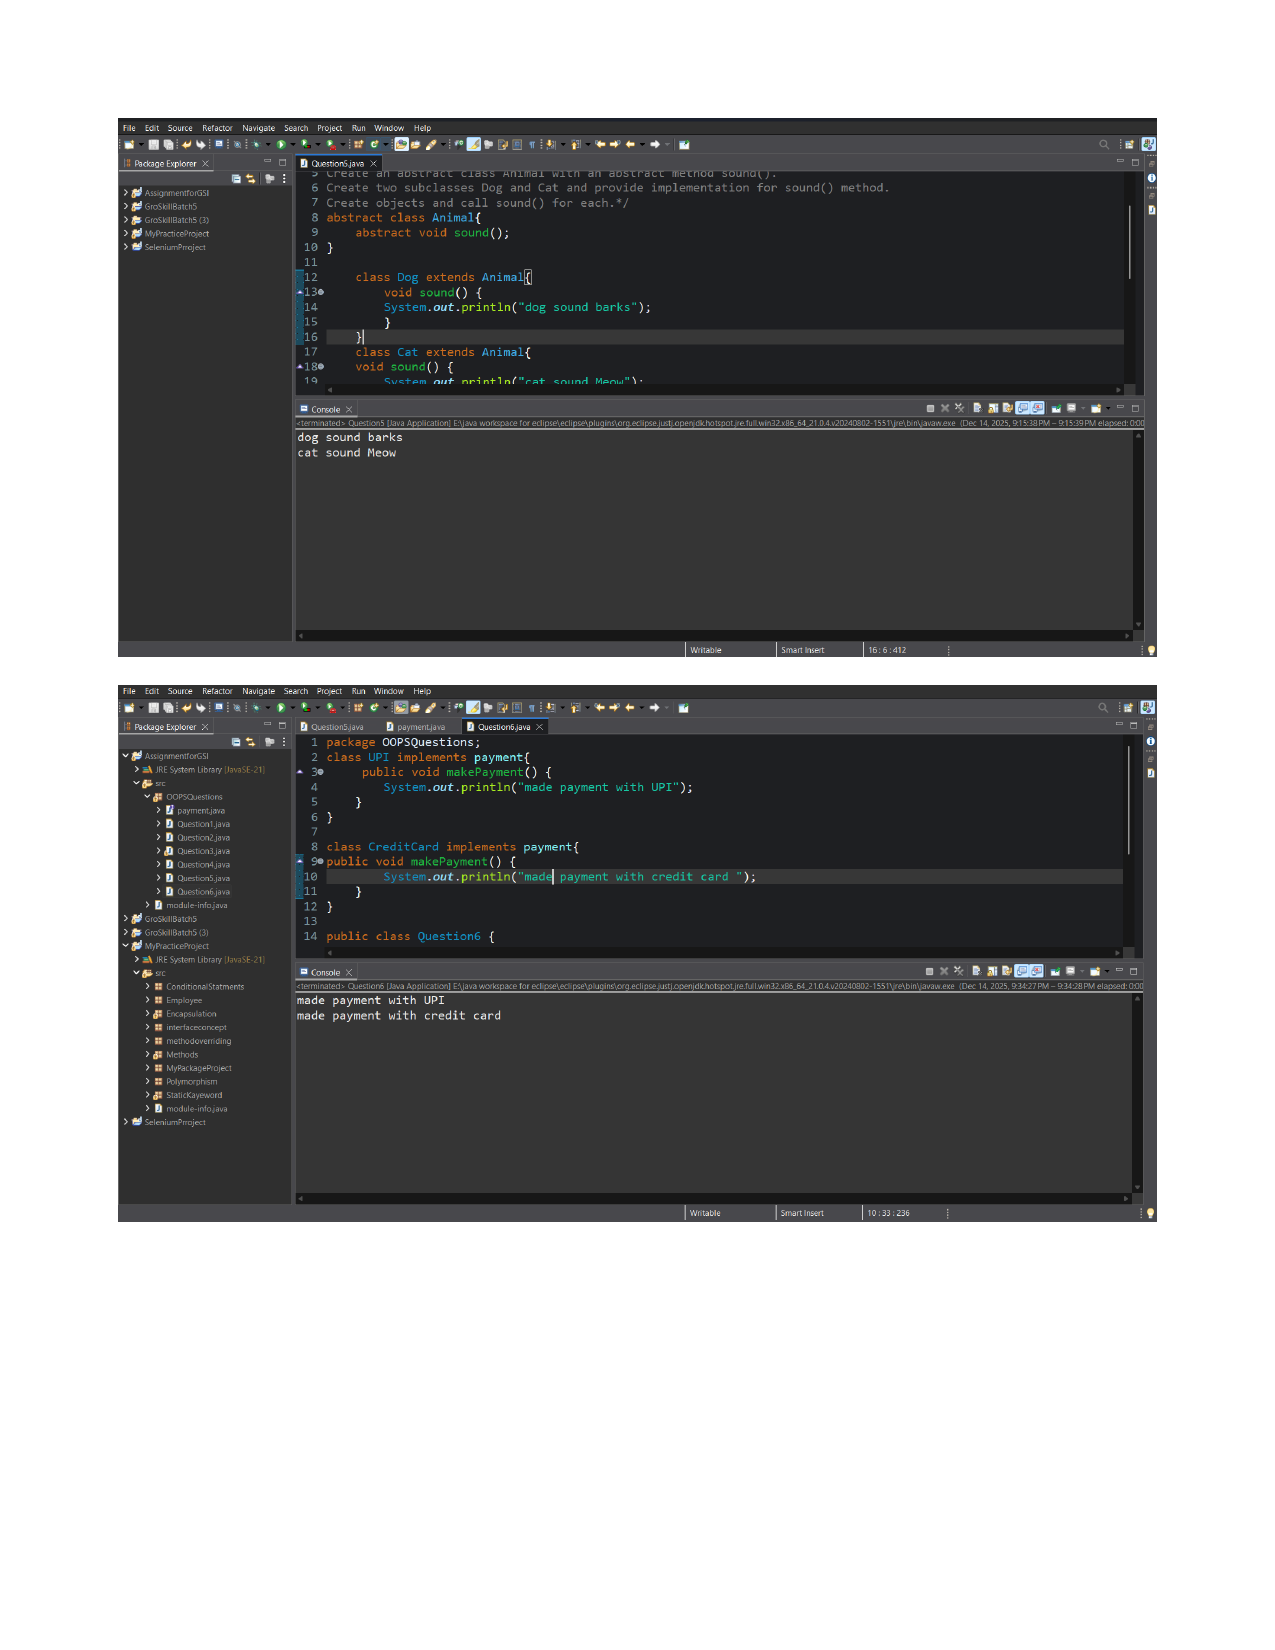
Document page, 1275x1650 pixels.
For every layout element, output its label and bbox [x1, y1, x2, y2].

picture [118, 118, 1157, 657]
picture [118, 685, 1157, 1222]
